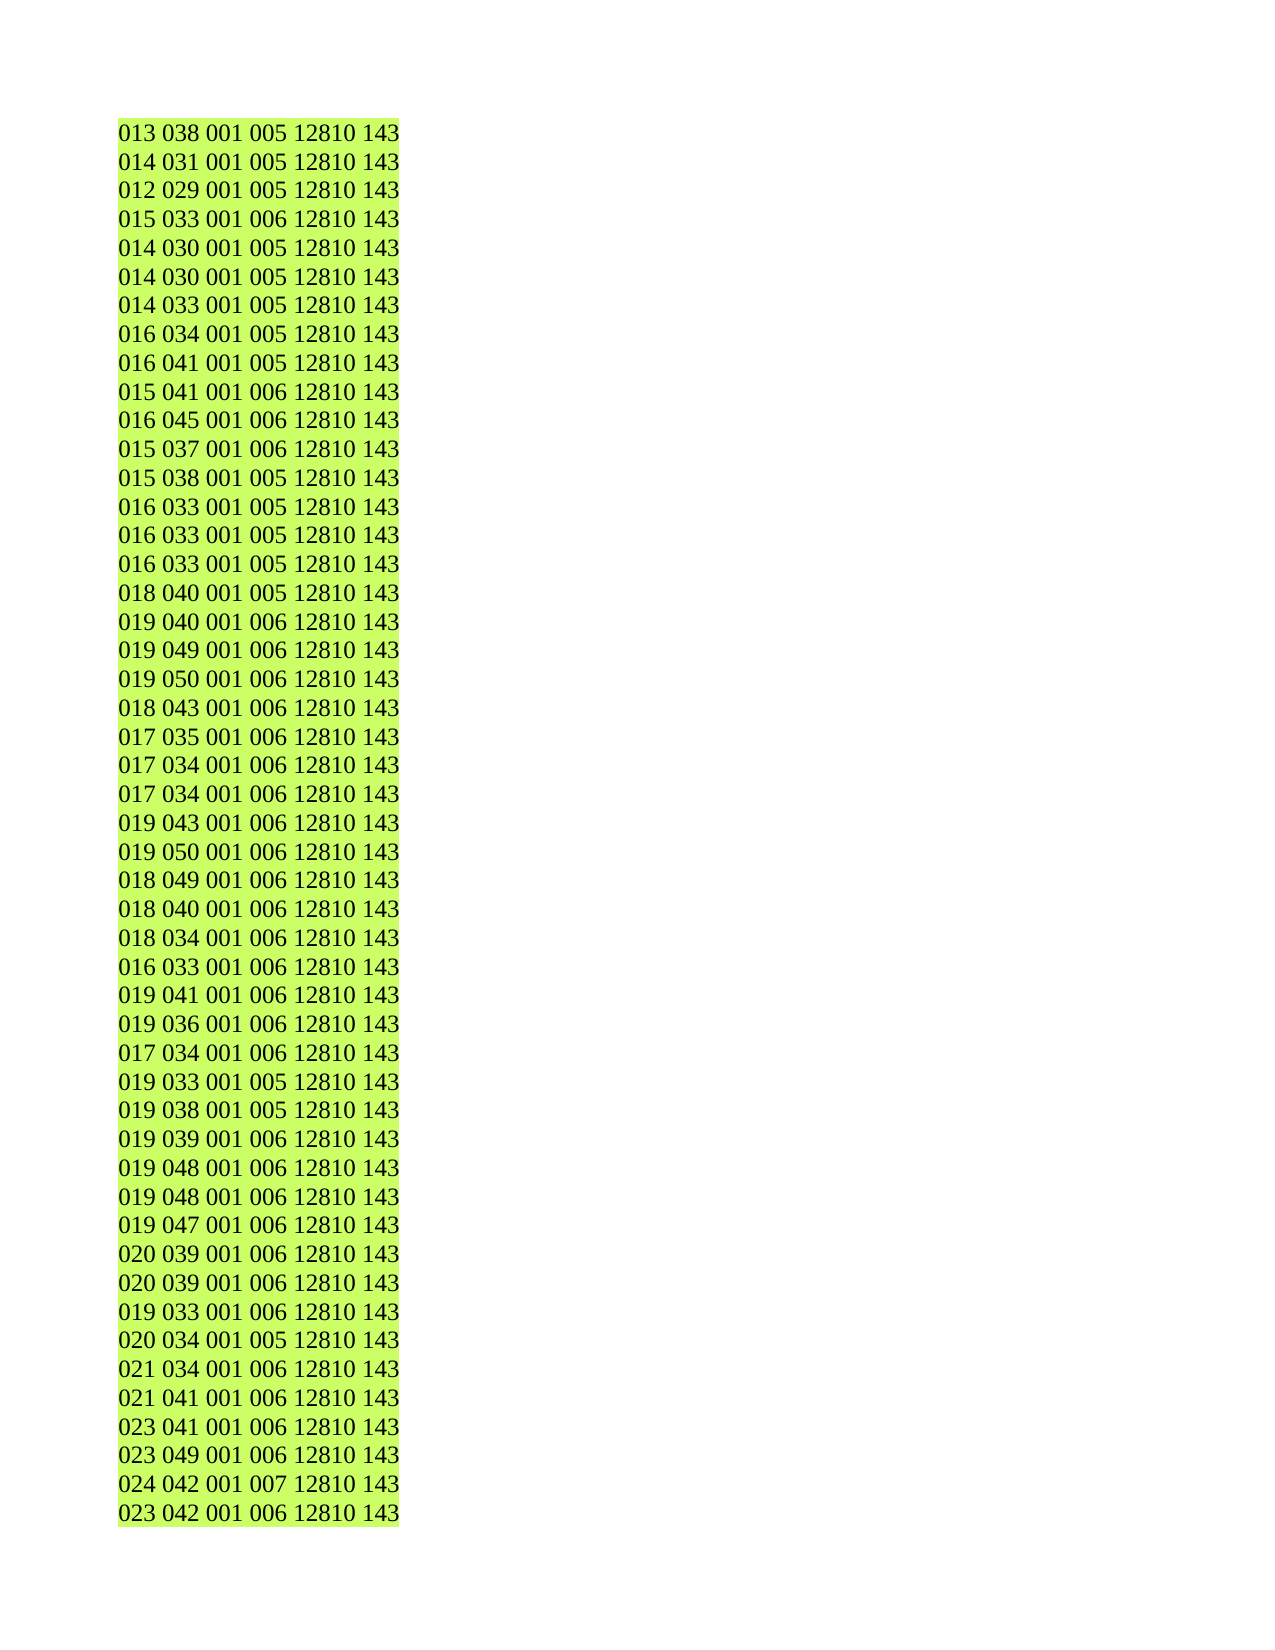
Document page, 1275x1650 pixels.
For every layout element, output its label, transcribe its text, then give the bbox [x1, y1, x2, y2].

text 014 030 001 005 12810 143 [118, 233, 1157, 262]
text 015 041 001 006 12810 143 [118, 377, 1157, 406]
text 024 042 001 007 12810 143 [118, 1469, 1157, 1498]
text 023 042 001 006 12810 143 [118, 1498, 1157, 1527]
text 016 033 001 006 12810 143 [118, 952, 1157, 981]
text 018 043 001 006 12810 143 [118, 693, 1157, 722]
text 016 033 001 005 12810 143 [118, 521, 1157, 549]
text 019 049 001 006 12810 143 [118, 636, 1157, 664]
text 016 034 001 005 12810 143 [118, 319, 1157, 348]
text 016 033 001 005 12810 143 [118, 549, 1157, 578]
text 021 034 001 006 12810 143 [118, 1354, 1157, 1383]
text 023 041 001 006 12810 143 [118, 1412, 1157, 1441]
text 020 034 001 005 12810 143 [118, 1326, 1157, 1354]
text 019 033 001 005 12810 143 [118, 1067, 1157, 1096]
text 016 045 001 006 12810 143 [118, 406, 1157, 434]
text 016 033 001 005 12810 143 [118, 492, 1157, 521]
text 019 048 001 006 12810 143 [118, 1153, 1157, 1182]
text 017 034 001 006 12810 143 [118, 751, 1157, 779]
text 016 041 001 005 12810 143 [118, 348, 1157, 377]
text 019 041 001 006 12810 143 [118, 981, 1157, 1009]
text 014 031 001 005 12810 143 [118, 147, 1157, 176]
text 019 043 001 006 12810 143 [118, 808, 1157, 837]
text 017 035 001 006 12810 143 [118, 722, 1157, 751]
text 013 038 001 005 12810 143 [118, 118, 1157, 147]
text 014 030 001 005 12810 143 [118, 262, 1157, 291]
text 023 049 001 006 12810 143 [118, 1441, 1157, 1469]
text 017 034 001 006 12810 143 [118, 779, 1157, 808]
text 019 036 001 006 12810 143 [118, 1009, 1157, 1038]
text 014 033 001 005 12810 143 [118, 291, 1157, 319]
text 019 040 001 006 12810 143 [118, 607, 1157, 636]
text 018 049 001 006 12810 143 [118, 866, 1157, 894]
text 015 033 001 006 12810 143 [118, 204, 1157, 233]
text 018 034 001 006 12810 143 [118, 923, 1157, 952]
text 019 033 001 006 12810 143 [118, 1297, 1157, 1326]
text 015 038 001 005 12810 143 [118, 463, 1157, 492]
text 019 048 001 006 12810 143 [118, 1182, 1157, 1211]
text 020 039 001 006 12810 143 [118, 1268, 1157, 1297]
text 021 041 001 006 12810 143 [118, 1383, 1157, 1412]
text 019 038 001 005 12810 143 [118, 1096, 1157, 1124]
text 017 034 001 006 12810 143 [118, 1038, 1157, 1067]
text 019 050 001 006 12810 143 [118, 664, 1157, 693]
text 019 050 001 006 12810 143 [118, 837, 1157, 866]
text 019 047 001 006 12810 143 [118, 1211, 1157, 1239]
text 012 029 001 005 12810 143 [118, 176, 1157, 204]
text 018 040 001 006 12810 143 [118, 894, 1157, 923]
text 018 040 001 005 12810 143 [118, 578, 1157, 607]
text 019 039 001 006 12810 143 [118, 1124, 1157, 1153]
text 020 039 001 006 12810 143 [118, 1239, 1157, 1268]
text 015 037 001 006 12810 143 [118, 434, 1157, 463]
